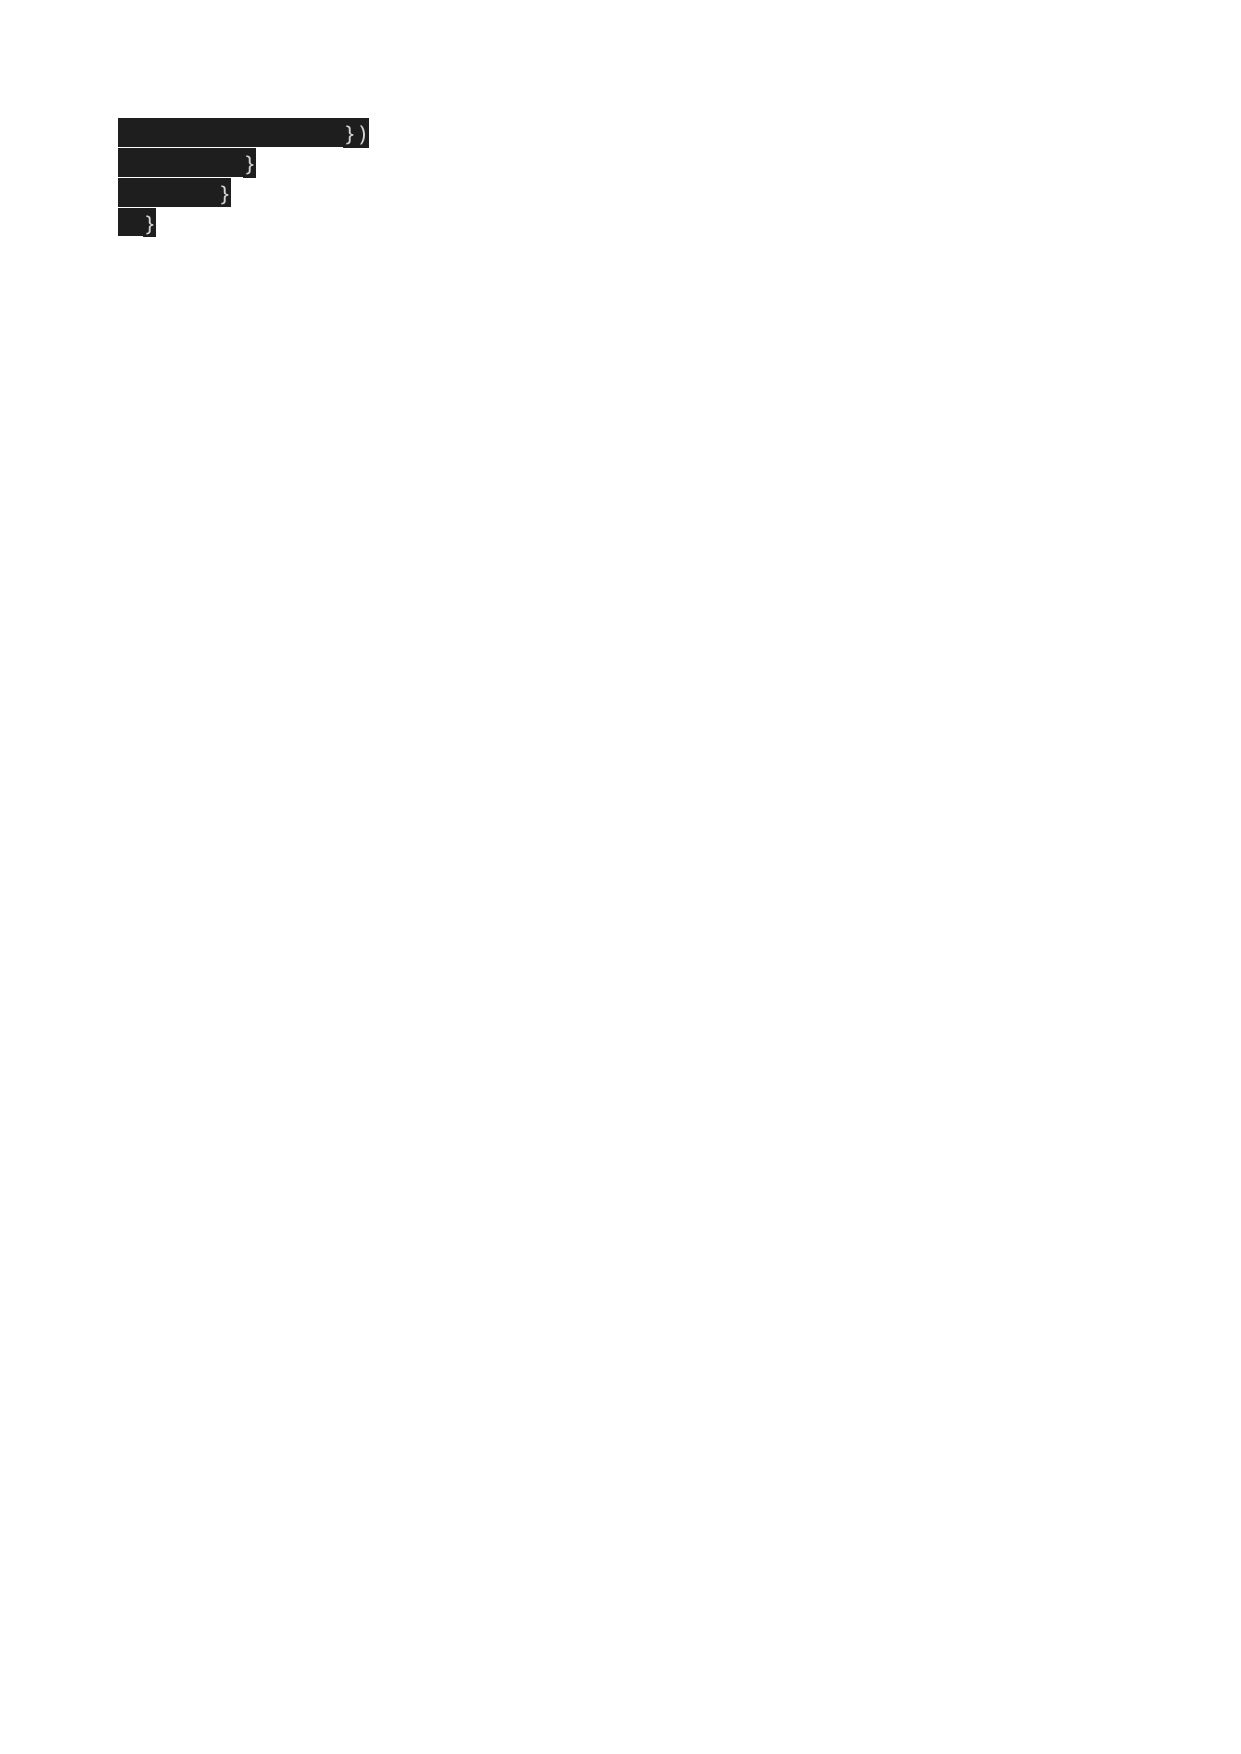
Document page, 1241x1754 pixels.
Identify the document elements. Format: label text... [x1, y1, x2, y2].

text } [118, 178, 1122, 207]
text } [118, 148, 1122, 178]
text }) [118, 118, 1122, 148]
text } [118, 207, 1122, 237]
